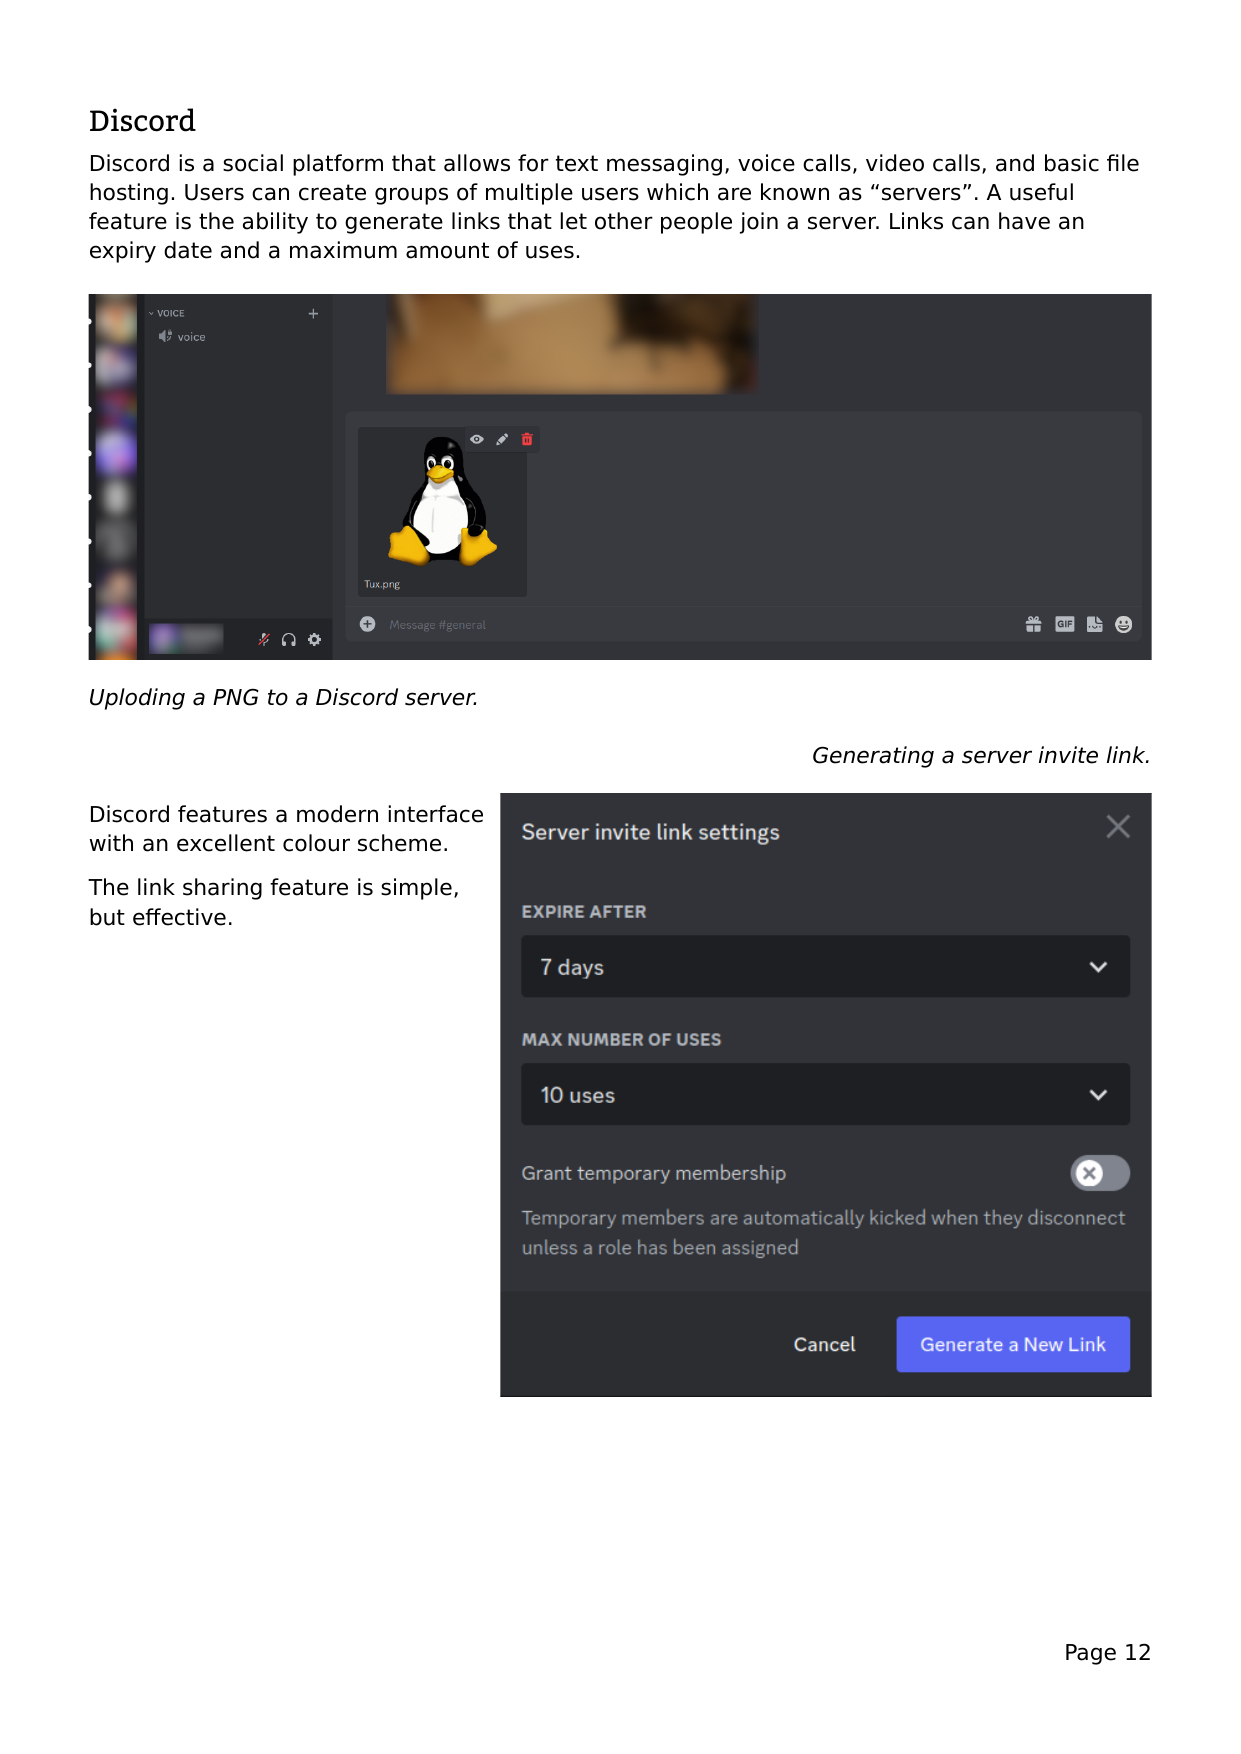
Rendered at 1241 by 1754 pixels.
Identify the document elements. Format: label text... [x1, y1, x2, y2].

text Discord is a social platform that allows for text messaging, voice calls, video calls, and basic file hosting. Users can create groups of multiple users which are known as “servers”. A useful feature is the ability to generate links that let other people join a server. Links can have an expiry date and a maximum amount of uses. [88, 151, 1152, 264]
picture [500, 793, 1152, 1397]
subtitle Discord [88, 103, 1152, 138]
text Generating a server invite link. [500, 743, 1152, 793]
text The link sharing feature is simple, but effective. [88, 875, 500, 930]
picture [88, 294, 1152, 660]
text Uploding a PNG to a Discord server. [88, 660, 1152, 711]
text Discord features a modern interface with an excellent colour scheme. [88, 802, 500, 857]
